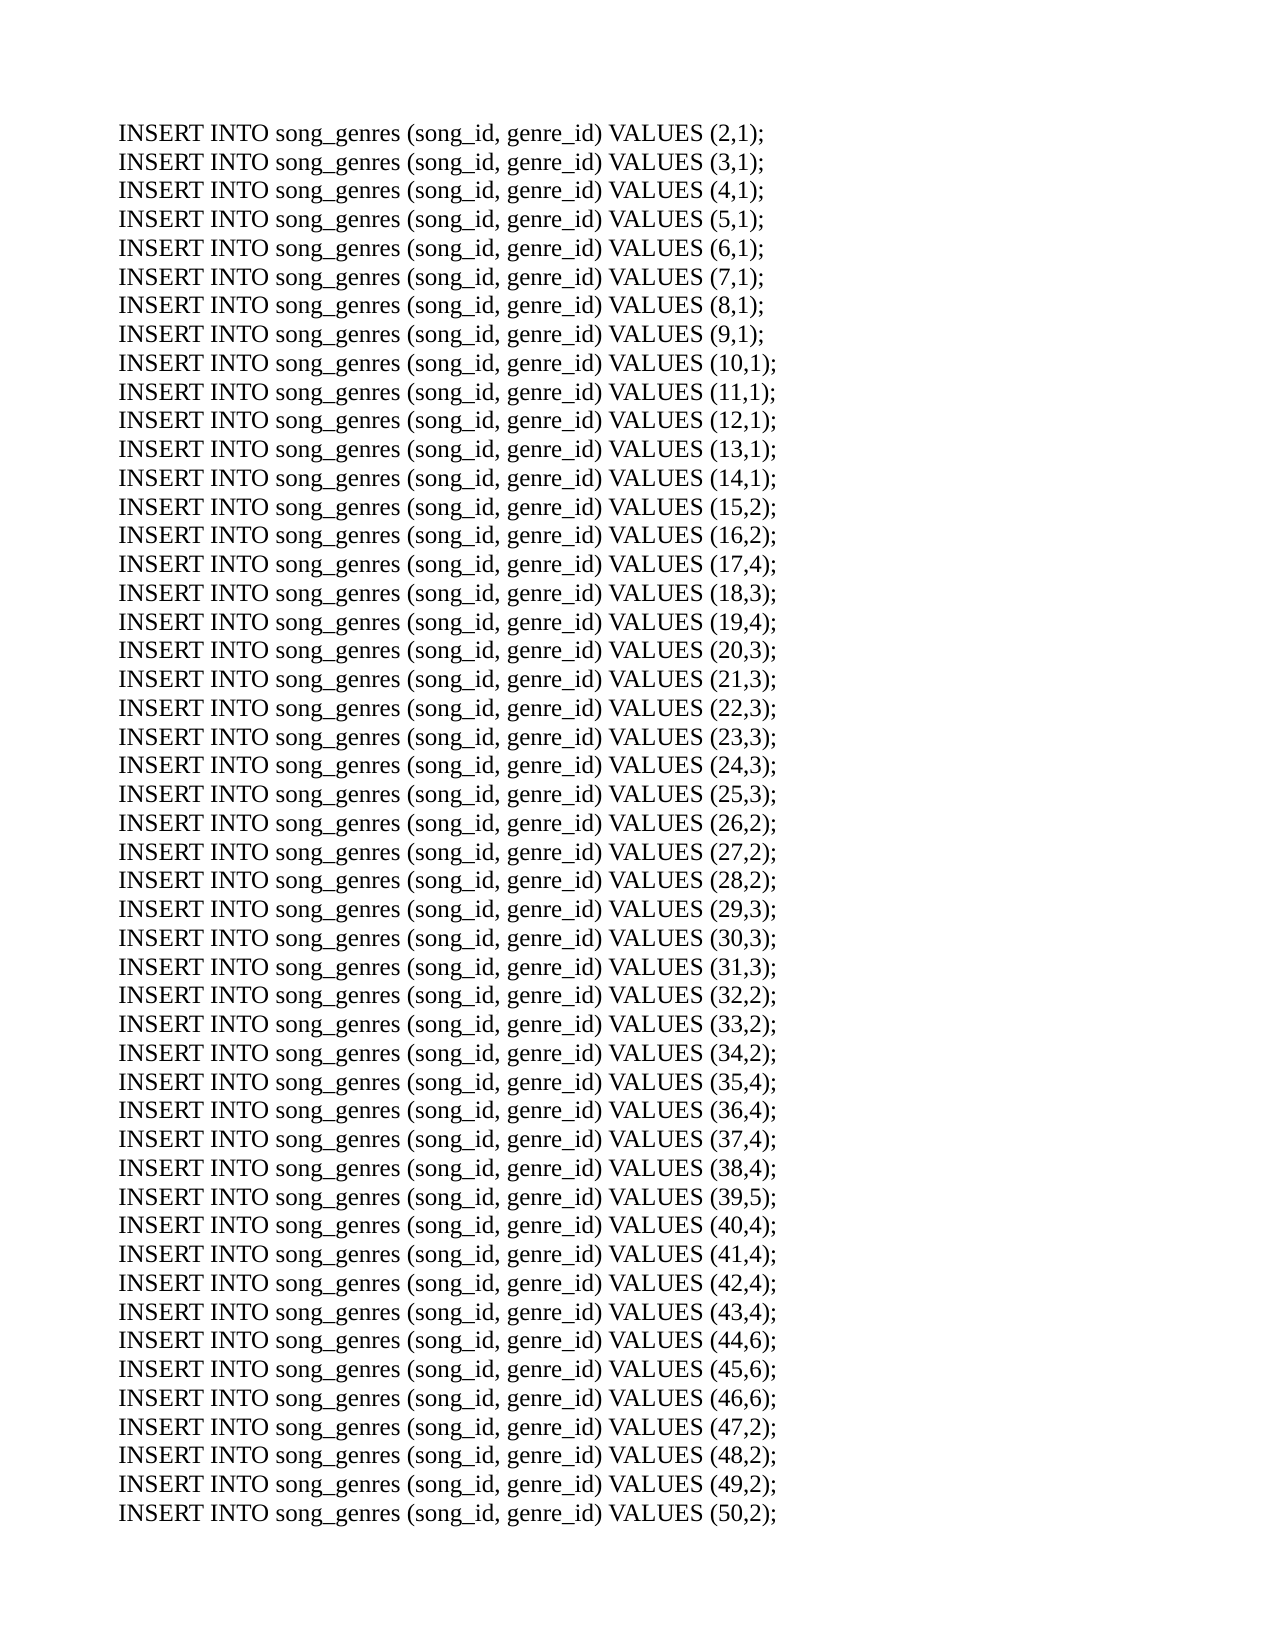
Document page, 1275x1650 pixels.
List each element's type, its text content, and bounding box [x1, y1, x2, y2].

text INSERT INTO song_genres (song_id, genre_id) VALUES (13,1); [118, 434, 1157, 463]
text INSERT INTO song_genres (song_id, genre_id) VALUES (17,4); [118, 549, 1157, 578]
text INSERT INTO song_genres (song_id, genre_id) VALUES (33,2); [118, 1009, 1157, 1038]
text INSERT INTO song_genres (song_id, genre_id) VALUES (16,2); [118, 521, 1157, 549]
text INSERT INTO song_genres (song_id, genre_id) VALUES (34,2); [118, 1038, 1157, 1067]
text INSERT INTO song_genres (song_id, genre_id) VALUES (2,1); [118, 118, 1157, 147]
text INSERT INTO song_genres (song_id, genre_id) VALUES (31,3); [118, 952, 1157, 981]
text INSERT INTO song_genres (song_id, genre_id) VALUES (15,2); [118, 492, 1157, 521]
text INSERT INTO song_genres (song_id, genre_id) VALUES (8,1); [118, 291, 1157, 319]
text INSERT INTO song_genres (song_id, genre_id) VALUES (36,4); [118, 1096, 1157, 1124]
text INSERT INTO song_genres (song_id, genre_id) VALUES (11,1); [118, 377, 1157, 406]
text INSERT INTO song_genres (song_id, genre_id) VALUES (9,1); [118, 319, 1157, 348]
text INSERT INTO song_genres (song_id, genre_id) VALUES (28,2); [118, 866, 1157, 894]
text INSERT INTO song_genres (song_id, genre_id) VALUES (24,3); [118, 751, 1157, 779]
text INSERT INTO song_genres (song_id, genre_id) VALUES (38,4); [118, 1153, 1157, 1182]
text INSERT INTO song_genres (song_id, genre_id) VALUES (26,2); [118, 808, 1157, 837]
text INSERT INTO song_genres (song_id, genre_id) VALUES (10,1); [118, 348, 1157, 377]
text INSERT INTO song_genres (song_id, genre_id) VALUES (23,3); [118, 722, 1157, 751]
text INSERT INTO song_genres (song_id, genre_id) VALUES (12,1); [118, 406, 1157, 434]
text INSERT INTO song_genres (song_id, genre_id) VALUES (39,5); [118, 1182, 1157, 1211]
text INSERT INTO song_genres (song_id, genre_id) VALUES (14,1); [118, 463, 1157, 492]
text INSERT INTO song_genres (song_id, genre_id) VALUES (25,3); [118, 779, 1157, 808]
text INSERT INTO song_genres (song_id, genre_id) VALUES (21,3); [118, 664, 1157, 693]
text INSERT INTO song_genres (song_id, genre_id) VALUES (5,1); [118, 204, 1157, 233]
text INSERT INTO song_genres (song_id, genre_id) VALUES (50,2); [118, 1498, 1157, 1527]
text INSERT INTO song_genres (song_id, genre_id) VALUES (7,1); [118, 262, 1157, 291]
text INSERT INTO song_genres (song_id, genre_id) VALUES (44,6); [118, 1326, 1157, 1354]
text INSERT INTO song_genres (song_id, genre_id) VALUES (20,3); [118, 636, 1157, 664]
text INSERT INTO song_genres (song_id, genre_id) VALUES (30,3); [118, 923, 1157, 952]
text INSERT INTO song_genres (song_id, genre_id) VALUES (18,3); [118, 578, 1157, 607]
text INSERT INTO song_genres (song_id, genre_id) VALUES (41,4); [118, 1239, 1157, 1268]
text INSERT INTO song_genres (song_id, genre_id) VALUES (46,6); [118, 1383, 1157, 1412]
text INSERT INTO song_genres (song_id, genre_id) VALUES (32,2); [118, 981, 1157, 1009]
text INSERT INTO song_genres (song_id, genre_id) VALUES (6,1); [118, 233, 1157, 262]
text INSERT INTO song_genres (song_id, genre_id) VALUES (22,3); [118, 693, 1157, 722]
text INSERT INTO song_genres (song_id, genre_id) VALUES (37,4); [118, 1124, 1157, 1153]
text INSERT INTO song_genres (song_id, genre_id) VALUES (42,4); [118, 1268, 1157, 1297]
text INSERT INTO song_genres (song_id, genre_id) VALUES (3,1); [118, 147, 1157, 176]
text INSERT INTO song_genres (song_id, genre_id) VALUES (29,3); [118, 894, 1157, 923]
text INSERT INTO song_genres (song_id, genre_id) VALUES (43,4); [118, 1297, 1157, 1326]
text INSERT INTO song_genres (song_id, genre_id) VALUES (40,4); [118, 1211, 1157, 1239]
text INSERT INTO song_genres (song_id, genre_id) VALUES (48,2); [118, 1441, 1157, 1469]
text INSERT INTO song_genres (song_id, genre_id) VALUES (45,6); [118, 1354, 1157, 1383]
text INSERT INTO song_genres (song_id, genre_id) VALUES (19,4); [118, 607, 1157, 636]
text INSERT INTO song_genres (song_id, genre_id) VALUES (27,2); [118, 837, 1157, 866]
text INSERT INTO song_genres (song_id, genre_id) VALUES (47,2); [118, 1412, 1157, 1441]
text INSERT INTO song_genres (song_id, genre_id) VALUES (49,2); [118, 1469, 1157, 1498]
text INSERT INTO song_genres (song_id, genre_id) VALUES (35,4); [118, 1067, 1157, 1096]
text INSERT INTO song_genres (song_id, genre_id) VALUES (4,1); [118, 176, 1157, 204]
